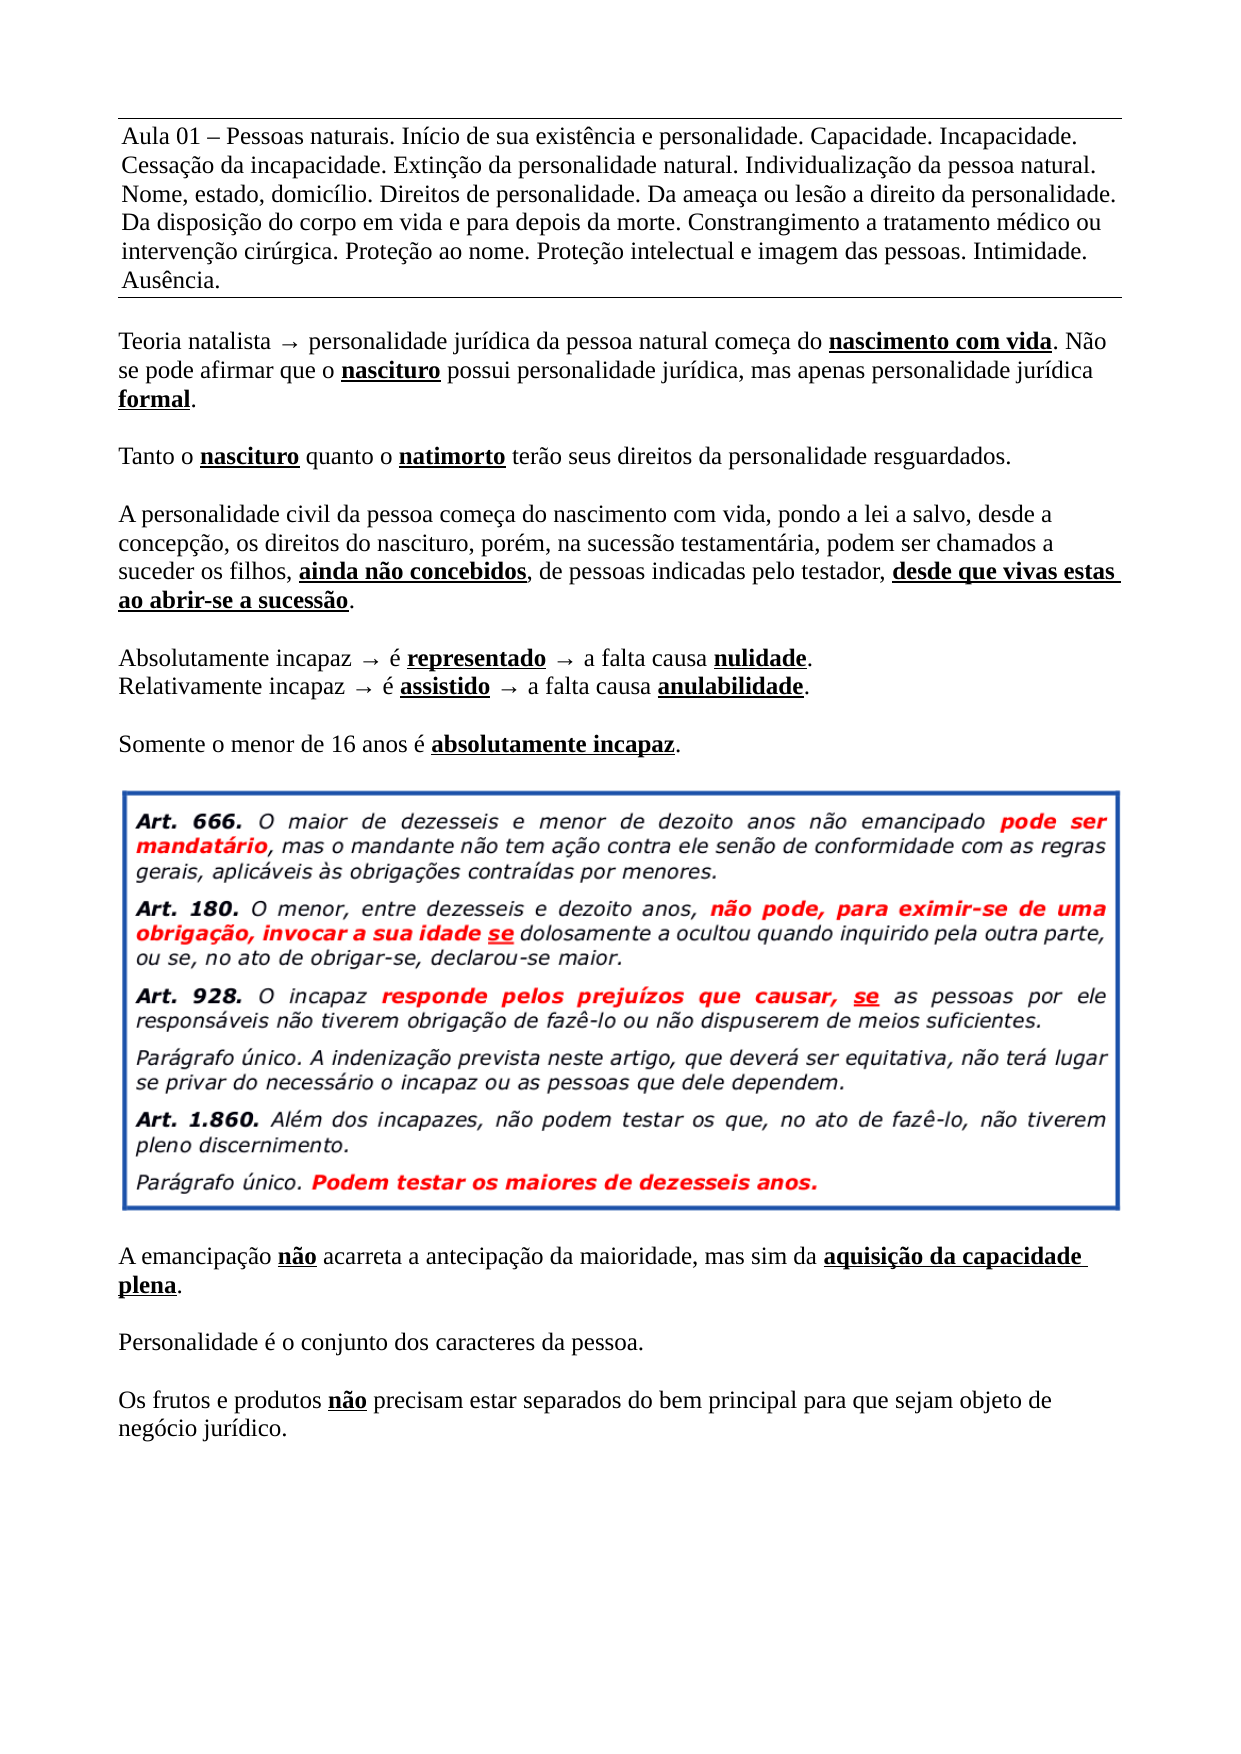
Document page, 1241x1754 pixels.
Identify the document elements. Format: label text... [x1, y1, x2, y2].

text Teoria natalista → personalidade jurídica da pessoa natural começa do nascimento com vida. Não se pode afirmar que o nascituro possui personalidade jurídica, mas apenas personalidade jurídica formal. [118, 326, 1122, 413]
text Relativamente incapaz → é assistido → a falta causa anulabilidade. [118, 671, 1122, 700]
text Personalidade é o conjunto dos caracteres da pessoa. [118, 1327, 1122, 1356]
text A personalidade civil da pessoa começa do nascimento com vida, pondo a lei a salvo, desde a concepção, os direitos do nascituro, porém, na sucessão testamentária, podem ser chamados a suceder os filhos, ainda não concebidos, de pessoas indicadas pelo testador, desde que vivas estas ao abrir-se a sucessão. [118, 499, 1122, 614]
text Tanto o nascituro quanto o natimorto terão seus direitos da personalidade resguardados. [118, 441, 1122, 470]
picture [118, 786, 1123, 1213]
text A emancipação não acarreta a antecipação da maioridade, mas sim da aquisição da capacidade plena. [118, 1241, 1122, 1298]
text Somente o menor de 16 anos é absolutamente incapaz. [118, 729, 1122, 758]
text Os frutos e produtos não precisam estar separados do bem principal para que sejam objeto de negócio jurídico. [118, 1385, 1122, 1442]
text Absolutamente incapaz → é representado → a falta causa nulidade. [118, 643, 1122, 671]
